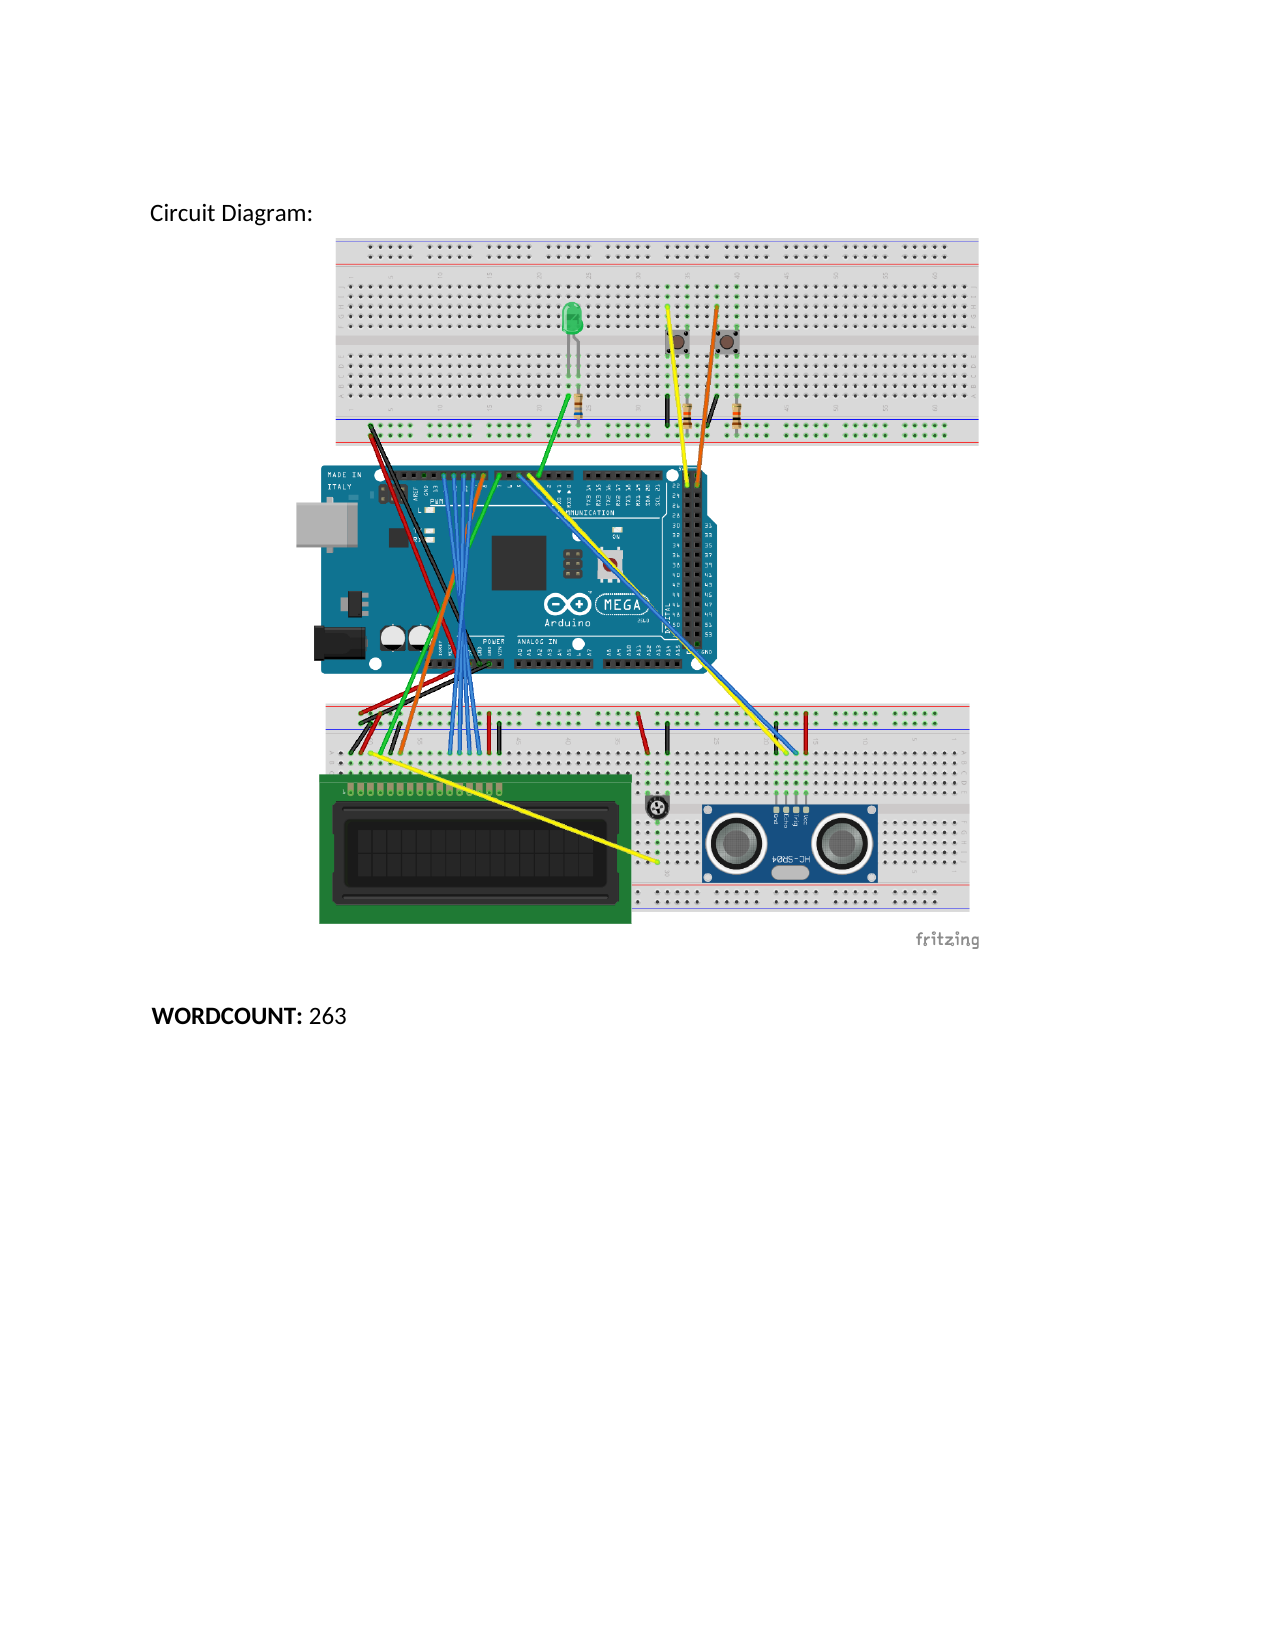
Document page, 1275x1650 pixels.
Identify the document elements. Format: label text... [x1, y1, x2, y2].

text WORDCOUNT: 263 [151, 1000, 1125, 1030]
text Circuit Diagram: [150, 197, 1125, 228]
